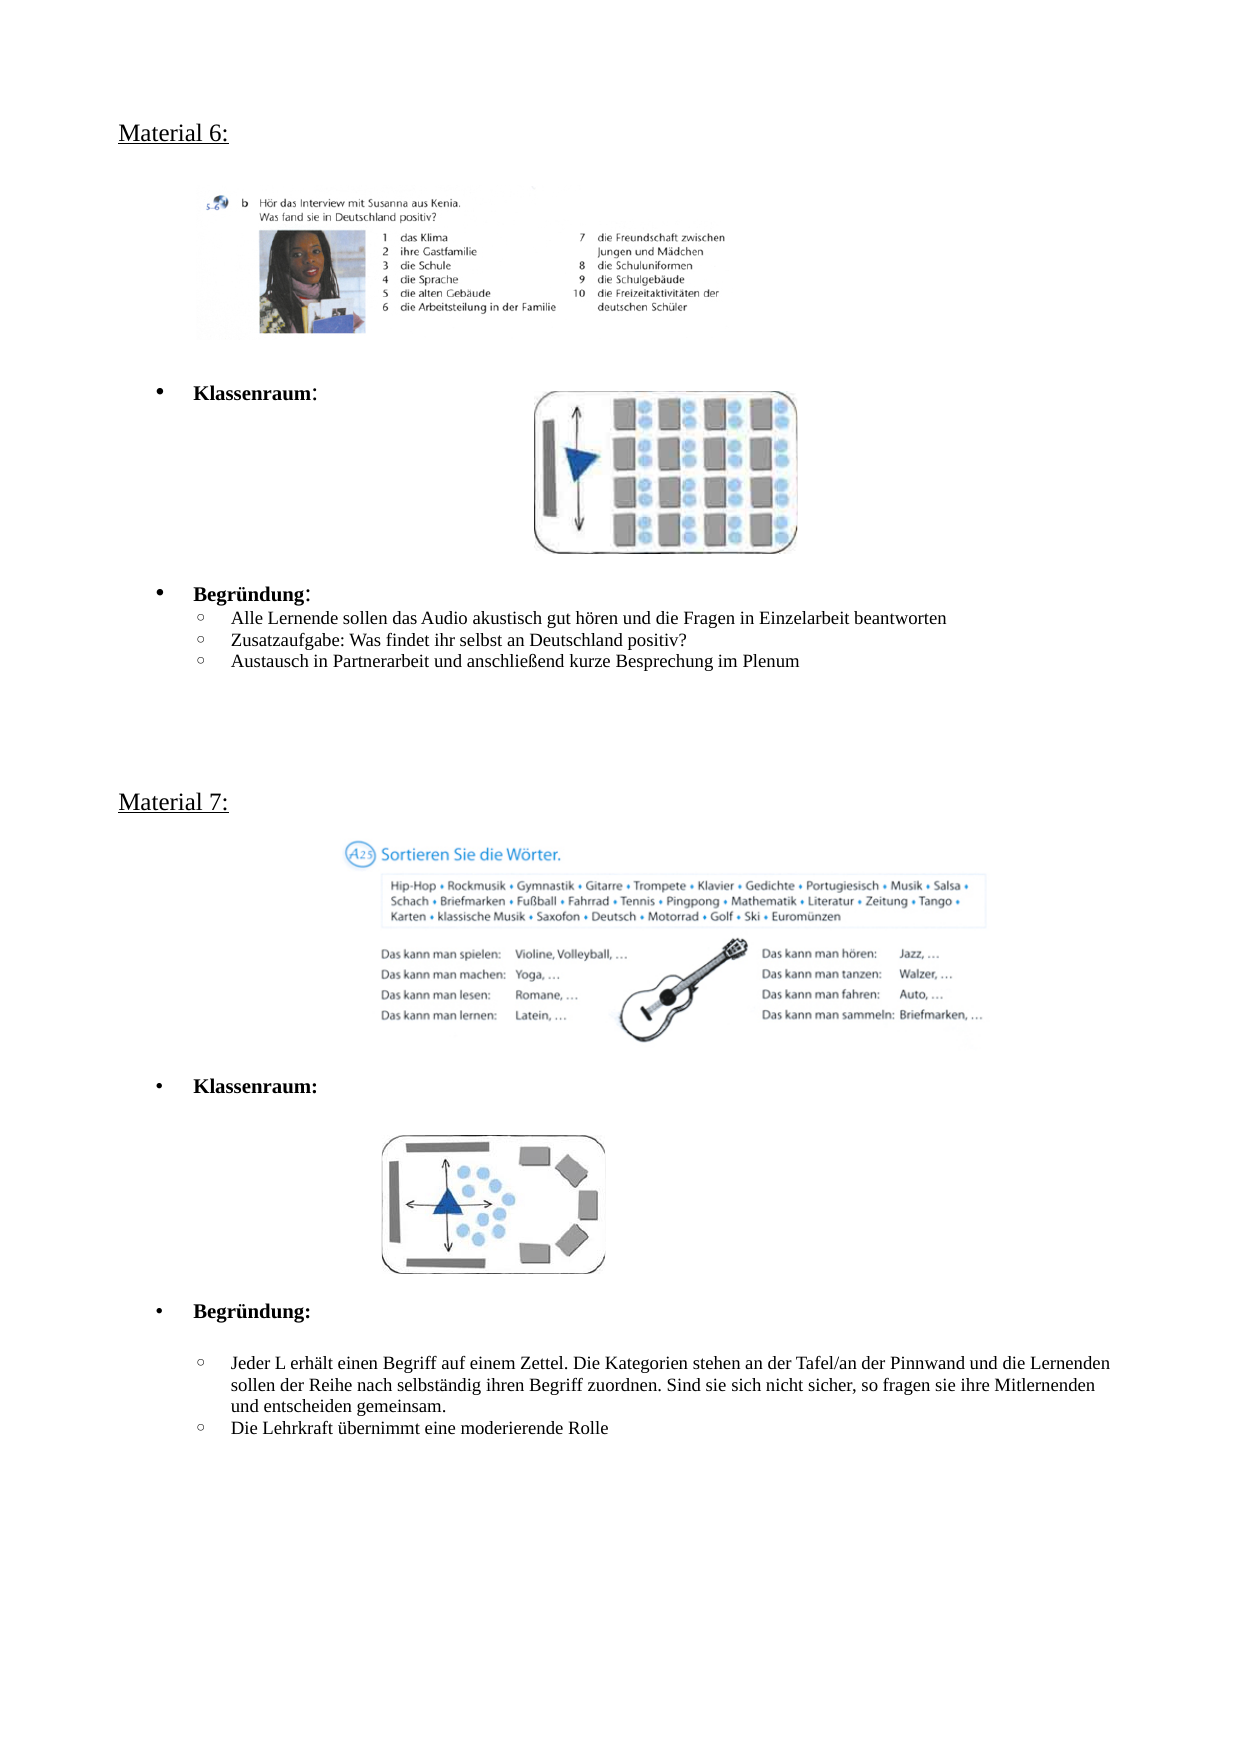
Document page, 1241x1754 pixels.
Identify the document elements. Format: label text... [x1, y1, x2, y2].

picture [534, 391, 798, 554]
list Klassenraum: [156, 1074, 1122, 1098]
picture [196, 185, 734, 340]
list Zusatzaufgabe: Was findet ihr selbst an Deutschland positiv? [193, 628, 1122, 650]
list Die Lehrkraft übernimmt eine moderierende Rolle [193, 1417, 1122, 1438]
picture [381, 1135, 605, 1274]
list Jeder L erhält einen Begriff auf einem Zettel. Die Kategorien stehen an der Tafel/an der Pinnwand und die Lernenden sollen der Reihe nach selbständig ihren Begriff zuordnen. Sind sie sich nicht sicher, so fragen sie ihre Mitlernenden und entscheiden gemeinsam. [193, 1352, 1122, 1417]
picture [339, 831, 996, 1051]
list Alle Lernende sollen das Audio akustisch gut hören und die Fragen in Einzelarbeit beantworten [193, 607, 1122, 628]
list Klassenraum: [156, 377, 1122, 406]
list Begründung: [156, 1299, 1122, 1323]
list Begründung: [156, 578, 1122, 607]
text Material 7: [118, 787, 1122, 815]
list Austausch in Partnerarbeit und anschließend kurze Besprechung im Plenum [193, 650, 1122, 672]
text Material 6: [118, 118, 1122, 147]
